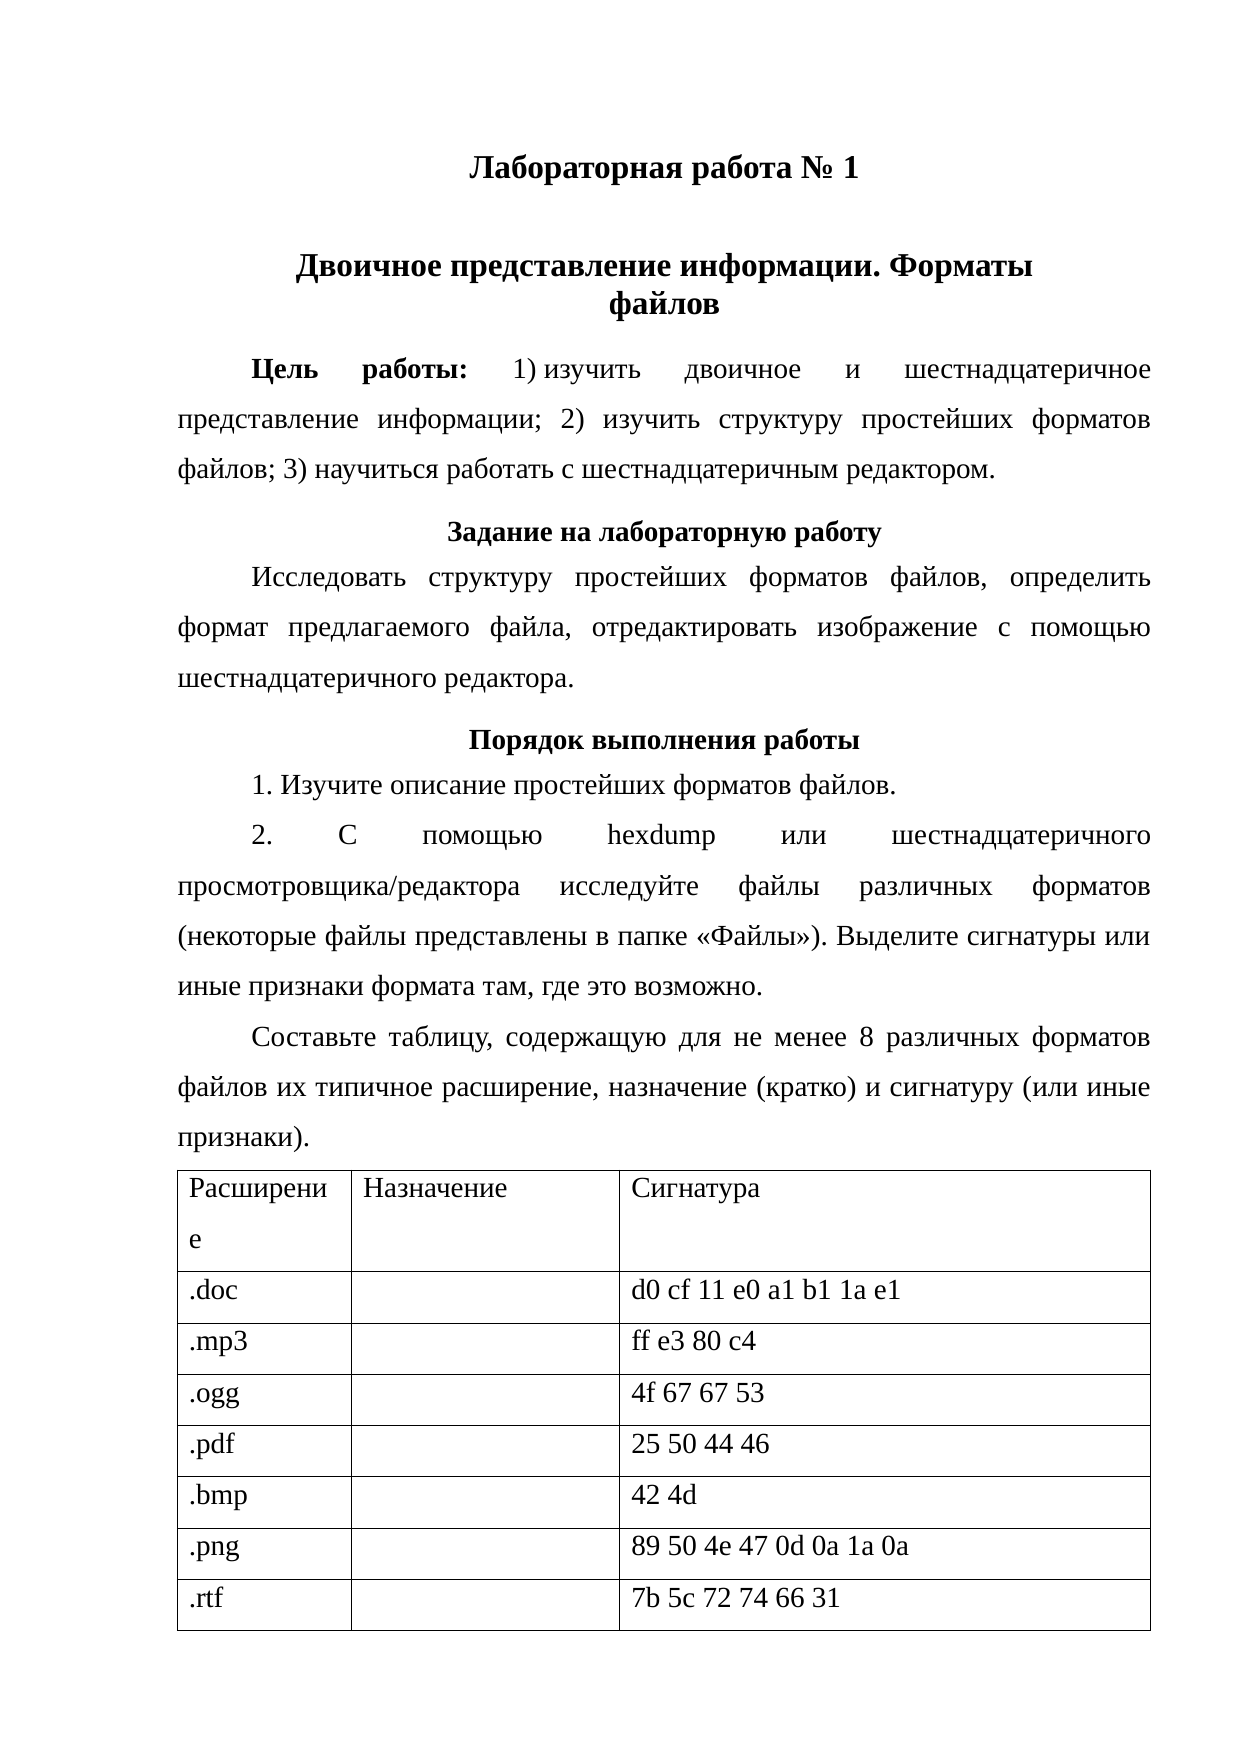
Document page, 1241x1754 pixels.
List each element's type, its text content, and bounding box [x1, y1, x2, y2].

table_cell [352, 1272, 619, 1322]
subtitle Порядок выполнения работы [177, 722, 1152, 755]
table_cell 25 50 44 46 [620, 1426, 1150, 1476]
subtitle Лабораторная работа № 1 [251, 148, 1078, 186]
table_cell 4f 67 67 53 [620, 1375, 1150, 1425]
table_cell 89 50 4e 47 0d 0a 1a 0a [620, 1529, 1150, 1579]
table_cell .mp3 [178, 1324, 351, 1374]
table_header Назначение [352, 1171, 619, 1271]
table_cell [352, 1426, 619, 1476]
table_cell .png [178, 1529, 351, 1579]
table_cell [352, 1477, 619, 1527]
subtitle Задание на лабораторную работу [177, 514, 1152, 547]
table_cell ff e3 80 c4 [620, 1324, 1150, 1374]
text 1. Изучите описание простейших форматов файлов. [177, 767, 1152, 801]
table_cell 7b 5c 72 74 66 31 [620, 1580, 1150, 1630]
text Составьте таблицу, содержащую для не менее 8 различных форматов файлов их типичное расширение, назначение (кратко) и сигнатуру (или иные признаки). [177, 1019, 1152, 1153]
subtitle Двоичное представление информации. Форматы файлов [251, 245, 1078, 322]
text Цель работы: 1) изучить двоичное и шестнадцатеричное представление информации; 2) изучить структуру простейших форматов файлов; 3) научиться работать с шестнадцатеричным редактором. [177, 351, 1152, 485]
table_cell .pdf [178, 1426, 351, 1476]
table_cell [352, 1529, 619, 1579]
table_cell [352, 1375, 619, 1425]
table_cell .rtf [178, 1580, 351, 1630]
table_header Расширение [178, 1171, 351, 1271]
table_cell .bmp [178, 1477, 351, 1527]
table_cell [352, 1580, 619, 1630]
table_cell .doc [178, 1272, 351, 1322]
text 2. С помощью hexdump или шестнадцатеричного просмотровщика/редактора исследуйте файлы различных форматов (некоторые файлы представлены в папке «Файлы»). Выделите сигнатуры или иные признаки формата там, где это возможно. [177, 817, 1152, 1002]
table_cell 42 4d [620, 1477, 1150, 1527]
text Исследовать структуру простейших форматов файлов, определить формат предлагаемого файла, отредактировать изображение с помощью шестнадцатеричного редактора. [177, 559, 1152, 693]
table_cell d0 cf 11 e0 a1 b1 1a e1 [620, 1272, 1150, 1322]
table_header Сигнатура [620, 1171, 1150, 1271]
table_cell [352, 1324, 619, 1374]
table_cell .ogg [178, 1375, 351, 1425]
